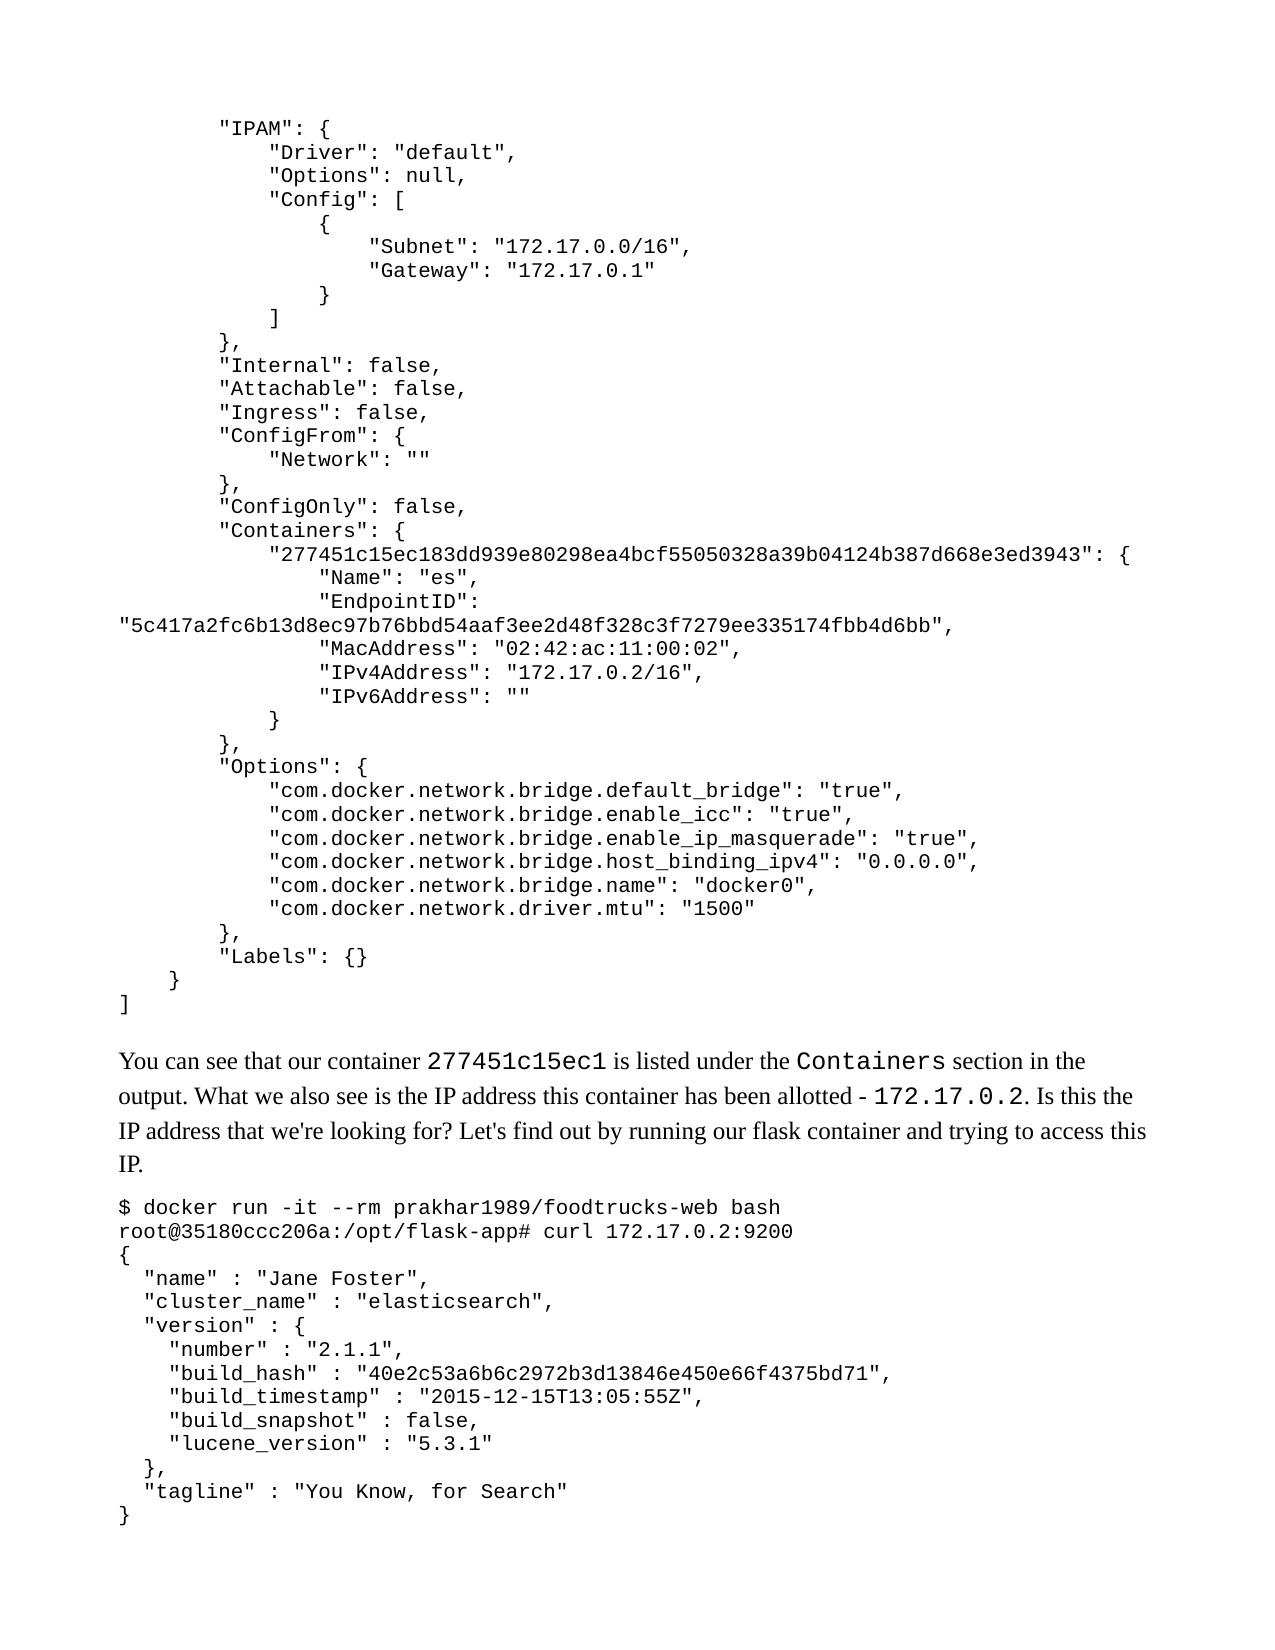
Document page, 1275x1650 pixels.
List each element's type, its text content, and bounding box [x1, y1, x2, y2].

text "com.docker.network.bridge.name": "docker0", [118, 875, 1157, 898]
text }, [118, 1457, 1157, 1481]
text "Options": null, [118, 165, 1157, 189]
text } [118, 969, 1157, 993]
text $ docker run -it --rm prakhar1989/foodtrucks-web bash [118, 1197, 1157, 1221]
text "version" : { [118, 1315, 1157, 1339]
text "number" : "2.1.1", [118, 1339, 1157, 1362]
text root@35180ccc206a:/opt/flask-app# curl 172.17.0.2:9200 [118, 1221, 1157, 1244]
text "IPv4Address": "172.17.0.2/16", [118, 662, 1157, 686]
text "277451c15ec183dd939e80298ea4bcf55050328a39b04124b387d668e3ed3943": { [118, 544, 1157, 567]
text "ConfigOnly": false, [118, 496, 1157, 520]
text "com.docker.network.driver.mtu": "1500" [118, 898, 1157, 922]
text } [118, 284, 1157, 307]
text "tagline" : "You Know, for Search" [118, 1481, 1157, 1504]
text ] [118, 993, 1157, 1017]
text { [118, 1244, 1157, 1268]
text "ConfigFrom": { [118, 426, 1157, 449]
text "Subnet": "172.17.0.0/16", [118, 236, 1157, 260]
text "Config": [ [118, 189, 1157, 213]
text "Attachable": false, [118, 378, 1157, 402]
text "build_snapshot" : false, [118, 1410, 1157, 1433]
text "Gateway": "172.17.0.1" [118, 260, 1157, 284]
text You can see that our container 277451c15ec1 is listed under the Containers section in the output. What we also see is the IP address this container has been allotted - 172.17.0.2. Is this the IP address that we're looking for? Let's find out by running our flask container and trying to access this IP. [118, 1046, 1157, 1178]
text "Name": "es", [118, 567, 1157, 591]
text } [118, 1504, 1157, 1528]
text "com.docker.network.bridge.enable_icc": "true", [118, 804, 1157, 827]
text ] [118, 307, 1157, 331]
text }, [118, 922, 1157, 946]
text "Driver": "default", [118, 142, 1157, 165]
text "Labels": {} [118, 946, 1157, 969]
text "Internal": false, [118, 354, 1157, 378]
text "com.docker.network.bridge.default_bridge": "true", [118, 780, 1157, 804]
text "IPv6Address": "" [118, 686, 1157, 709]
text "cluster_name" : "elasticsearch", [118, 1292, 1157, 1315]
text }, [118, 733, 1157, 757]
text }, [118, 473, 1157, 496]
text }, [118, 331, 1157, 354]
text "MacAddress": "02:42:ac:11:00:02", [118, 638, 1157, 662]
text "IPAM": { [118, 118, 1157, 142]
text } [118, 709, 1157, 733]
text "com.docker.network.bridge.host_binding_ipv4": "0.0.0.0", [118, 851, 1157, 875]
text "Options": { [118, 757, 1157, 780]
text "com.docker.network.bridge.enable_ip_masquerade": "true", [118, 827, 1157, 851]
text "Network": "" [118, 449, 1157, 473]
text "build_timestamp" : "2015-12-15T13:05:55Z", [118, 1386, 1157, 1410]
text "build_hash" : "40e2c53a6b6c2972b3d13846e450e66f4375bd71", [118, 1362, 1157, 1386]
text "EndpointID": "5c417a2fc6b13d8ec97b76bbd54aaf3ee2d48f328c3f7279ee335174fbb4d6bb", [118, 591, 1157, 638]
text "lucene_version" : "5.3.1" [118, 1433, 1157, 1457]
text "name" : "Jane Foster", [118, 1268, 1157, 1292]
text "Ingress": false, [118, 402, 1157, 426]
text { [118, 213, 1157, 236]
text "Containers": { [118, 520, 1157, 544]
